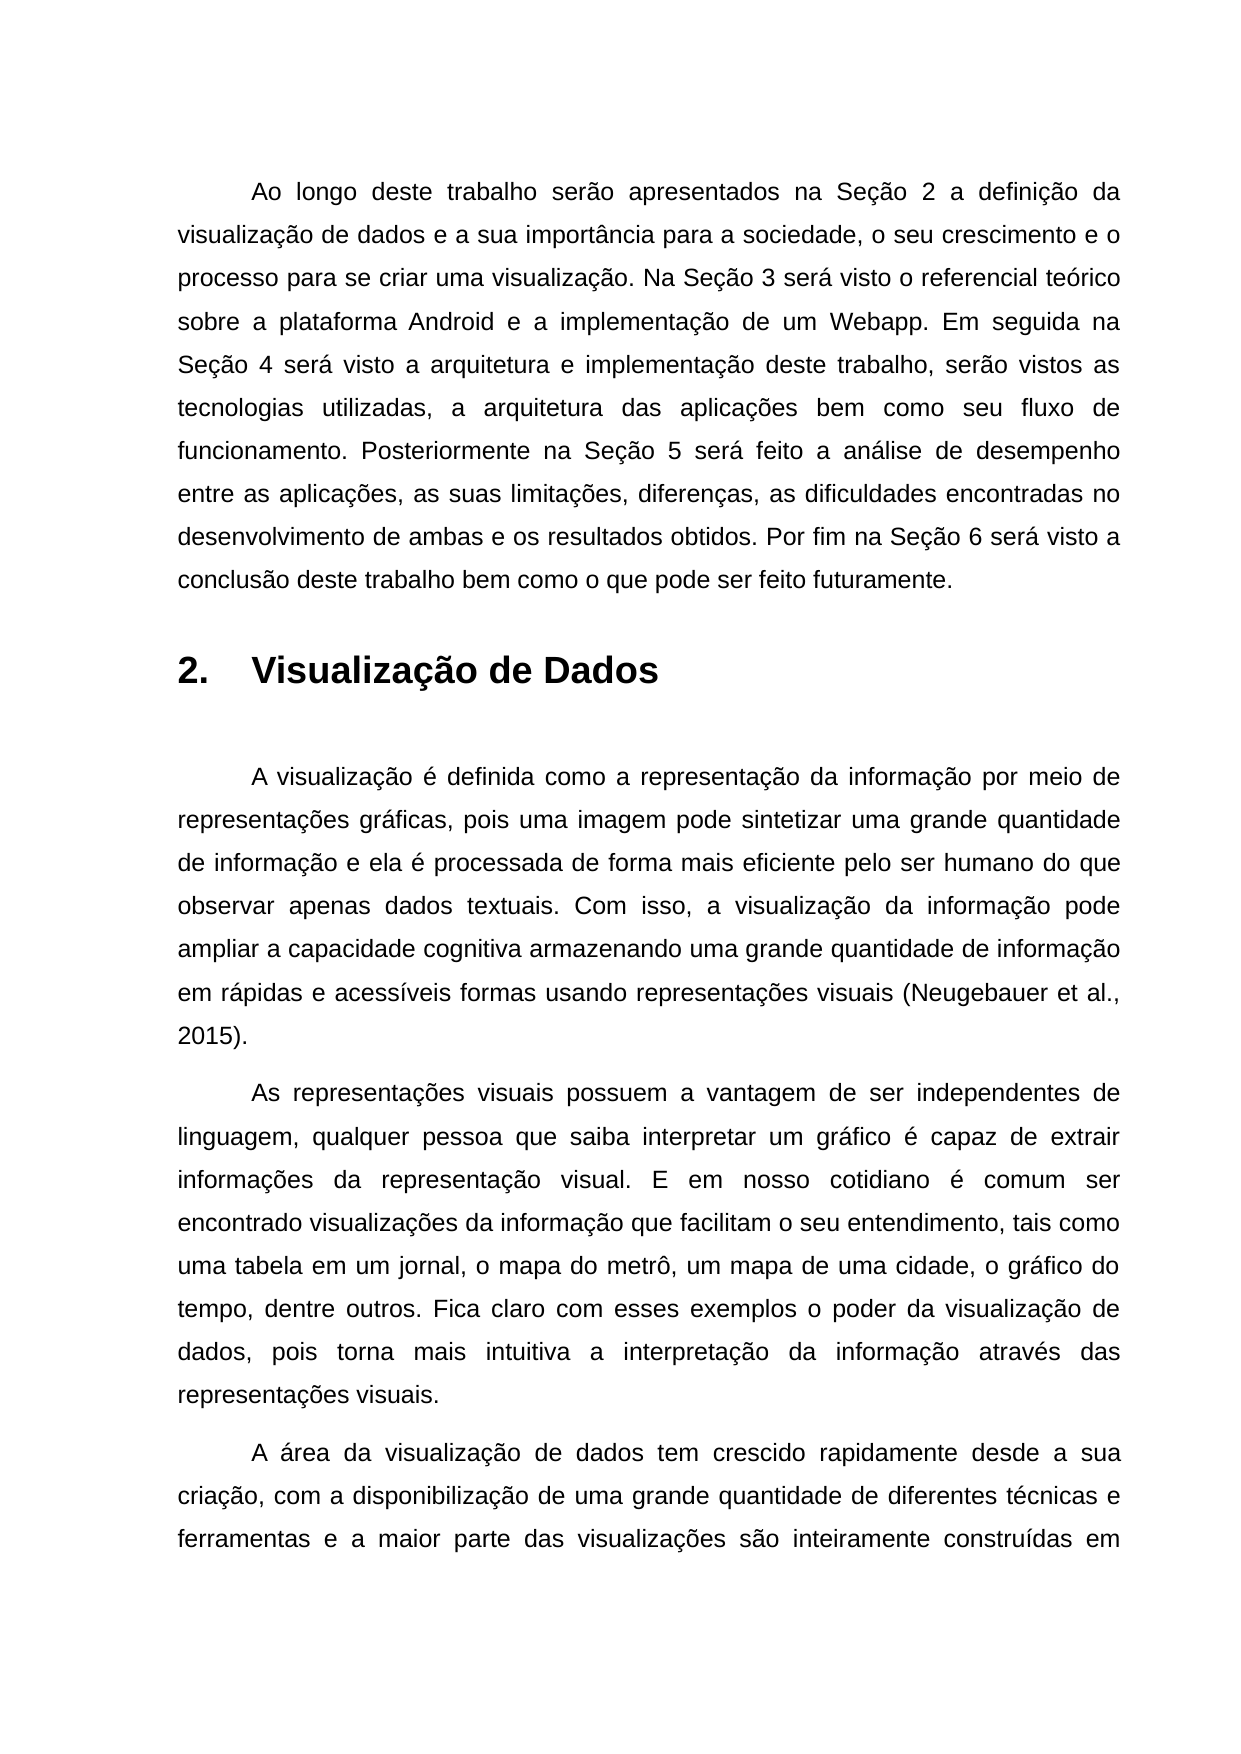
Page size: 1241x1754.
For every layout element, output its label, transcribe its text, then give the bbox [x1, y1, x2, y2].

text Ao longo deste trabalho serão apresentados na Seção 2 a definição da visualização de dados e a sua importância para a sociedade, o seu crescimento e o processo para se criar uma visualização. Na Seção 3 será visto o referencial teórico sobre a plataforma Android e a implementação de um Webapp. Em seguida na Seção 4 será visto a arquitetura e implementação deste trabalho, serão vistos as tecnologias utilizadas, a arquitetura das aplicações bem como seu fluxo de funcionamento. Posteriormente na Seção 5 será feito a análise de desempenho entre as aplicações, as suas limitações, diferenças, as dificuldades encontradas no desenvolvimento de ambas e os resultados obtidos. Por fim na Seção 6 será visto a conclusão deste trabalho bem como o que pode ser feito futuramente. [177, 177, 1122, 594]
text A área da visualização de dados tem crescido rapidamente desde a sua criação, com a disponibilização de uma grande quantidade de diferentes técnicas e ferramentas e a maior parte das visualizações são inteiramente construídas em [177, 1438, 1122, 1553]
text As representações visuais possuem a vantagem de ser independentes de linguagem, qualquer pessoa que saiba interpretar um gráfico é capaz de extrair informações da representação visual. E em nosso cotidiano é comum ser encontrado visualizações da informação que facilitam o seu entendimento, tais como uma tabela em um jornal, o mapa do metrô, um mapa de uma cidade, o gráfico do tempo, dentre outros. Fica claro com esses exemplos o poder da visualização de dados, pois torna mais intuitiva a interpretação da informação através das representações visuais. [177, 1078, 1122, 1409]
subtitle Visualização de Dados [177, 648, 1122, 692]
text A visualização é definida como a representação da informação por meio de representações gráficas, pois uma imagem pode sintetizar uma grande quantidade de informação e ela é processada de forma mais eficiente pelo ser humano do que observar apenas dados textuais. Com isso, a visualização da informação pode ampliar a capacidade cognitiva armazenando uma grande quantidade de informação em rápidas e acessíveis formas usando representações visuais (Neugebauer et al., 2015). [177, 762, 1122, 1049]
